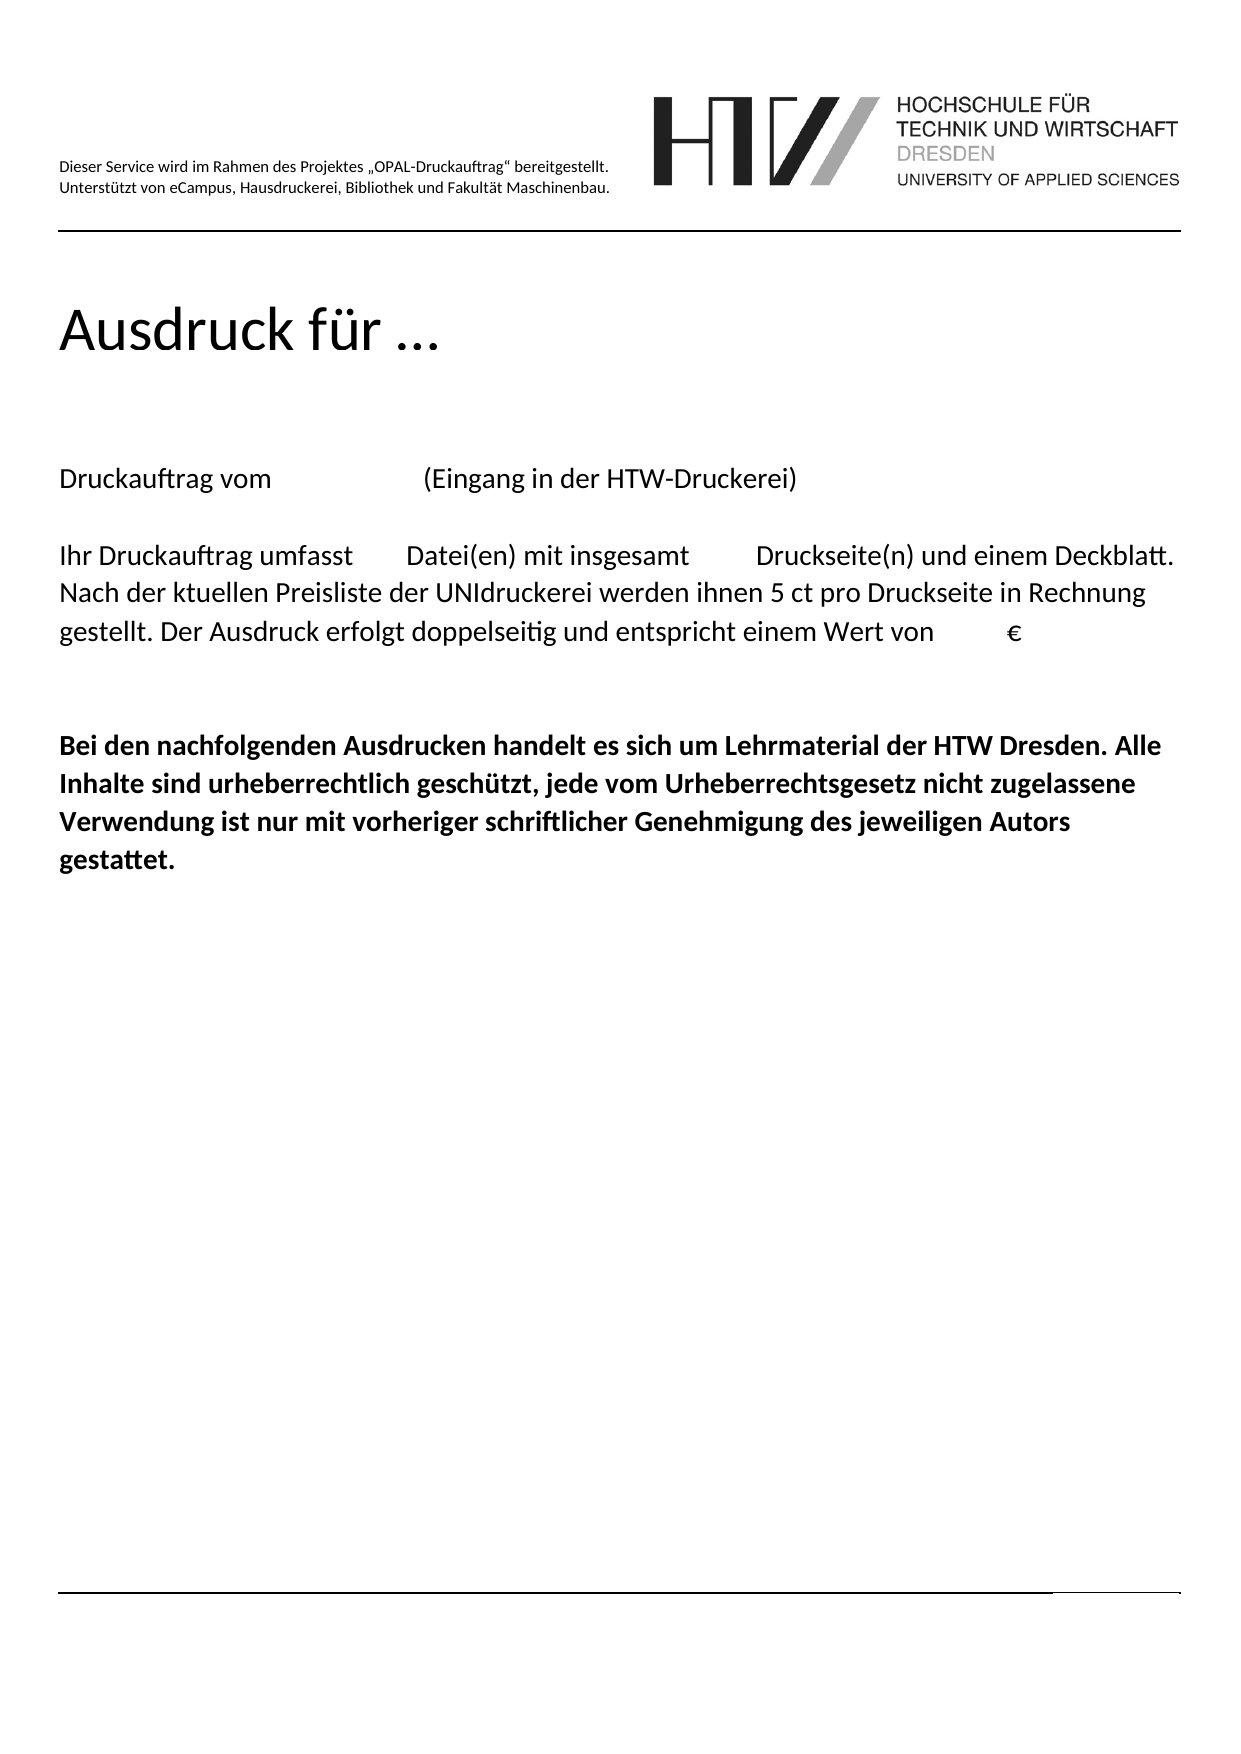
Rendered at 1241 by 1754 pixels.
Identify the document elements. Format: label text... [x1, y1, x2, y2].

text Bei den nachfolgenden Ausdrucken handelt es sich um Lehrmaterial der HTW Dresden. Alle Inhalte sind urheberrechtlich geschützt, jede vom Urheberrechtsgesetz nicht zugelassene Verwendung ist nur mit vorheriger schriftlicher Genehmigung des jeweiligen Autors gestattet. [59, 727, 1181, 876]
text Ihr Druckauftrag umfasst Datei(en) mit insgesamt Druckseite(n) und einem Deckblatt. Nach der ktuellen Preisliste der UNIdruckerei werden ihnen 5 ct pro Druckseite in Rechnung gestellt. Der Ausdruck erfolgt doppelseitig und entspricht einem Wert von € [59, 537, 1181, 648]
text Dieser Service wird im Rahmen des Projektes „OPAL-Druckauftrag“ bereitgestellt. [59, 156, 650, 176]
text Druckauftrag vom (Eingang in der HTW-Druckerei) [59, 461, 1181, 496]
text Ausdruck für … [59, 289, 1181, 366]
picture [650, 93, 1182, 186]
text Unterstützt von eCampus, Hausdruckerei, Bibliothek und Fakultät Maschinenbau. [59, 178, 1181, 198]
